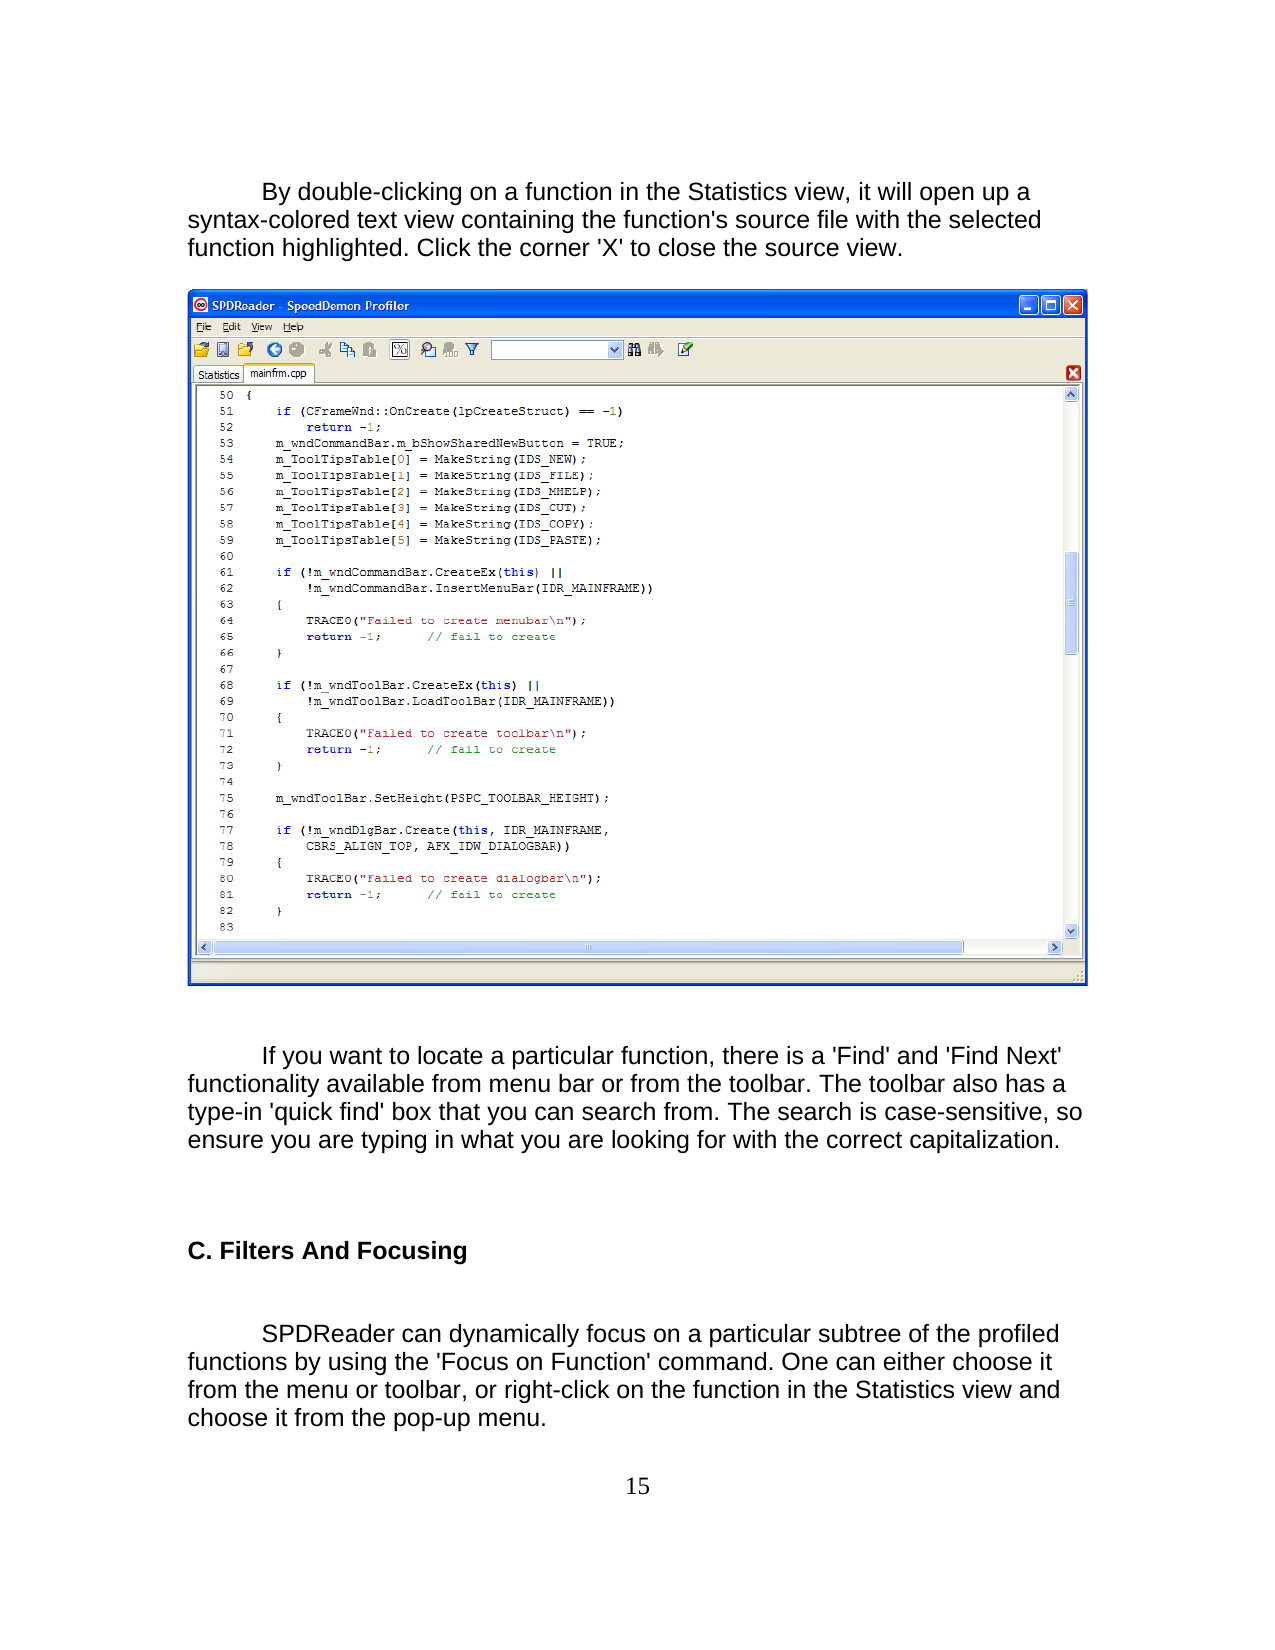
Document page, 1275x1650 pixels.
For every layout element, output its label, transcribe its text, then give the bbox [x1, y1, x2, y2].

text If you want to locate a particular function, there is a 'Find' and 'Find Next' functionality available from menu bar or from the toolbar. The toolbar also has a type-in 'quick find' box that you can search from. The search is case-sensitive, so ensure you are typing in what you are looking for with the correct capitalization. [187, 1042, 1087, 1153]
text C. Filters And Focusing [187, 1236, 1087, 1264]
picture [187, 289, 1088, 986]
text By double-clicking on a function in the Statistics view, it will open up a syntax-colored text view containing the function's source file with the selected function highlighted. Click the corner 'X' to close the source view. [187, 178, 1087, 262]
text SPDReader can dynamically focus on a particular subtree of the profiled functions by using the 'Focus on Function' command. One can either choose it from the menu or toolbar, or right-click on the function in the Statistics view and choose it from the pop-up menu. [187, 1320, 1087, 1432]
